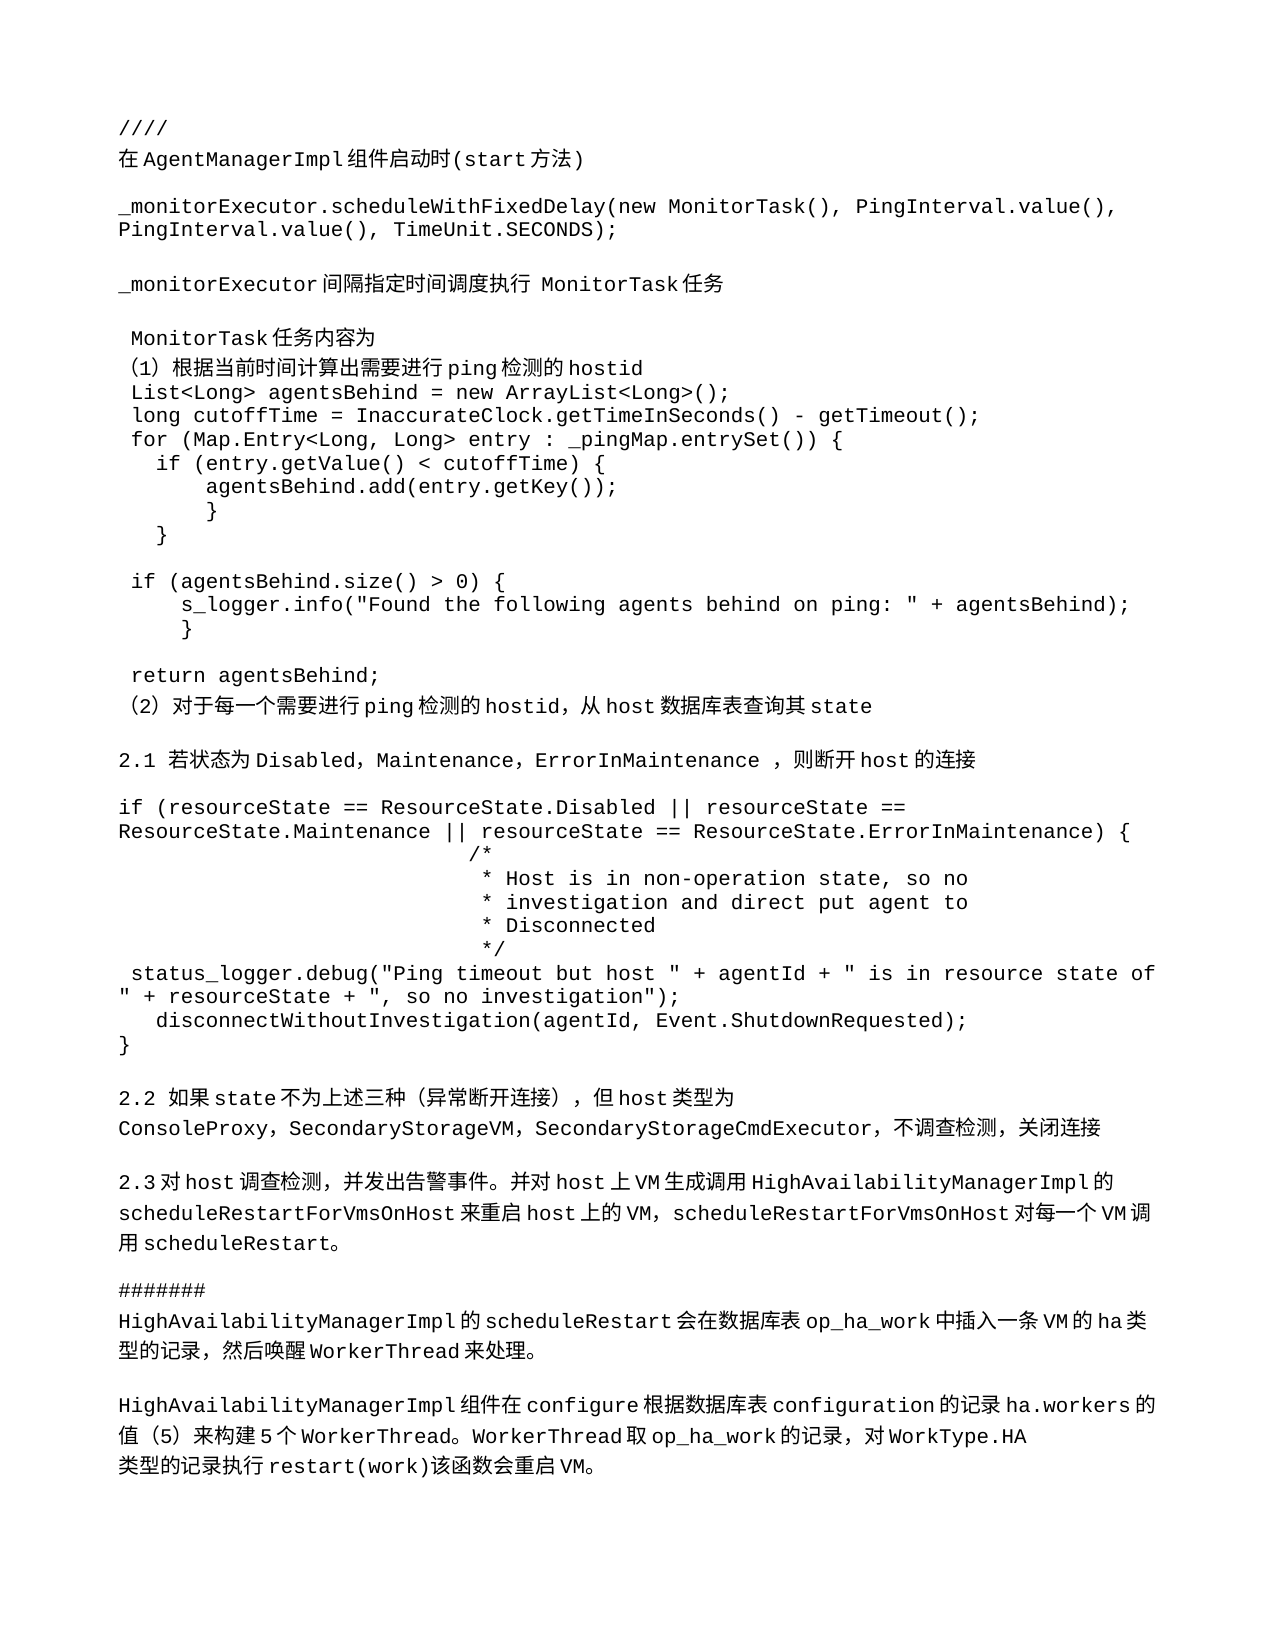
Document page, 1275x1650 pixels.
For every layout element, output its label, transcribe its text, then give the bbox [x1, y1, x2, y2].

text s_logger.info("Found the following agents behind on ping: " + agentsBehind); [118, 594, 1157, 618]
text for (Map.Entry<Long, Long> entry : _pingMap.entrySet()) { [118, 429, 1157, 453]
text ####### [118, 1280, 1157, 1304]
text 2.3对host调查检测，并发出告警事件。并对host上VM生成调用HighAvailabilityManagerImpl的scheduleRestartForVmsOnHost来重启host上的VM，scheduleRestartForVmsOnHost对每一个VM调用scheduleRestart。 [118, 1165, 1157, 1257]
text HighAvailabilityManagerImpl组件在configure根据数据库表configuration的记录ha.workers的值（5）来构建5个WorkerThread。WorkerThread取op_ha_work的记录，对WorkType.HA [118, 1388, 1157, 1449]
text } [118, 618, 1157, 642]
text if (resourceState == ResourceState.Disabled || resourceState == ResourceState.Maintenance || resourceState == ResourceState.ErrorInMaintenance) { [118, 797, 1157, 844]
text } [118, 1034, 1157, 1057]
text MonitorTask任务内容为 [118, 321, 1157, 351]
text /* [118, 844, 1157, 868]
text } [118, 500, 1157, 523]
text */ [118, 939, 1157, 963]
text return agentsBehind; [118, 665, 1157, 689]
text long cutoffTime = InaccurateClock.getTimeInSeconds() - getTimeout(); [118, 405, 1157, 429]
text HighAvailabilityManagerImpl的scheduleRestart会在数据库表op_ha_work中插入一条VM的ha类型的记录，然后唤醒WorkerThread来处理。 [118, 1304, 1157, 1365]
text 2.2 如果state不为上述三种（异常断开连接），但host类型为ConsoleProxy，SecondaryStorageVM，SecondaryStorageCmdExecutor，不调查检测，关闭连接 [118, 1081, 1157, 1142]
text * investigation and direct put agent to [118, 892, 1157, 915]
text if (agentsBehind.size() > 0) { [118, 571, 1157, 594]
text _monitorExecutor间隔指定时间调度执行 MonitorTask任务 [118, 267, 1157, 297]
text 2.1 若状态为Disabled，Maintenance，ErrorInMaintenance ，则断开host的连接 [118, 743, 1157, 773]
text 在AgentManagerImpl组件启动时(start方法) [118, 142, 1157, 172]
text （1）根据当前时间计算出需要进行ping检测的hostid [118, 351, 1157, 382]
text * Host is in non-operation state, so no [118, 868, 1157, 892]
text * Disconnected [118, 915, 1157, 939]
text List<Long> agentsBehind = new ArrayList<Long>(); [118, 382, 1157, 405]
text agentsBehind.add(entry.getKey()); [118, 476, 1157, 500]
text if (entry.getValue() < cutoffTime) { [118, 453, 1157, 476]
text disconnectWithoutInvestigation(agentId, Event.ShutdownRequested); [118, 1010, 1157, 1034]
text } [118, 523, 1157, 547]
text 类型的记录执行restart(work)该函数会重启VM。 [118, 1449, 1157, 1480]
text （2）对于每一个需要进行ping检测的hostid，从host数据库表查询其state [118, 689, 1157, 719]
text _monitorExecutor.scheduleWithFixedDelay(new MonitorTask(), PingInterval.value(), PingInterval.value(), TimeUnit.SECONDS); [118, 196, 1157, 243]
text //// [118, 118, 1157, 142]
text status_logger.debug("Ping timeout but host " + agentId + " is in resource state of " + resourceState + ", so no investigation"); [118, 963, 1157, 1010]
